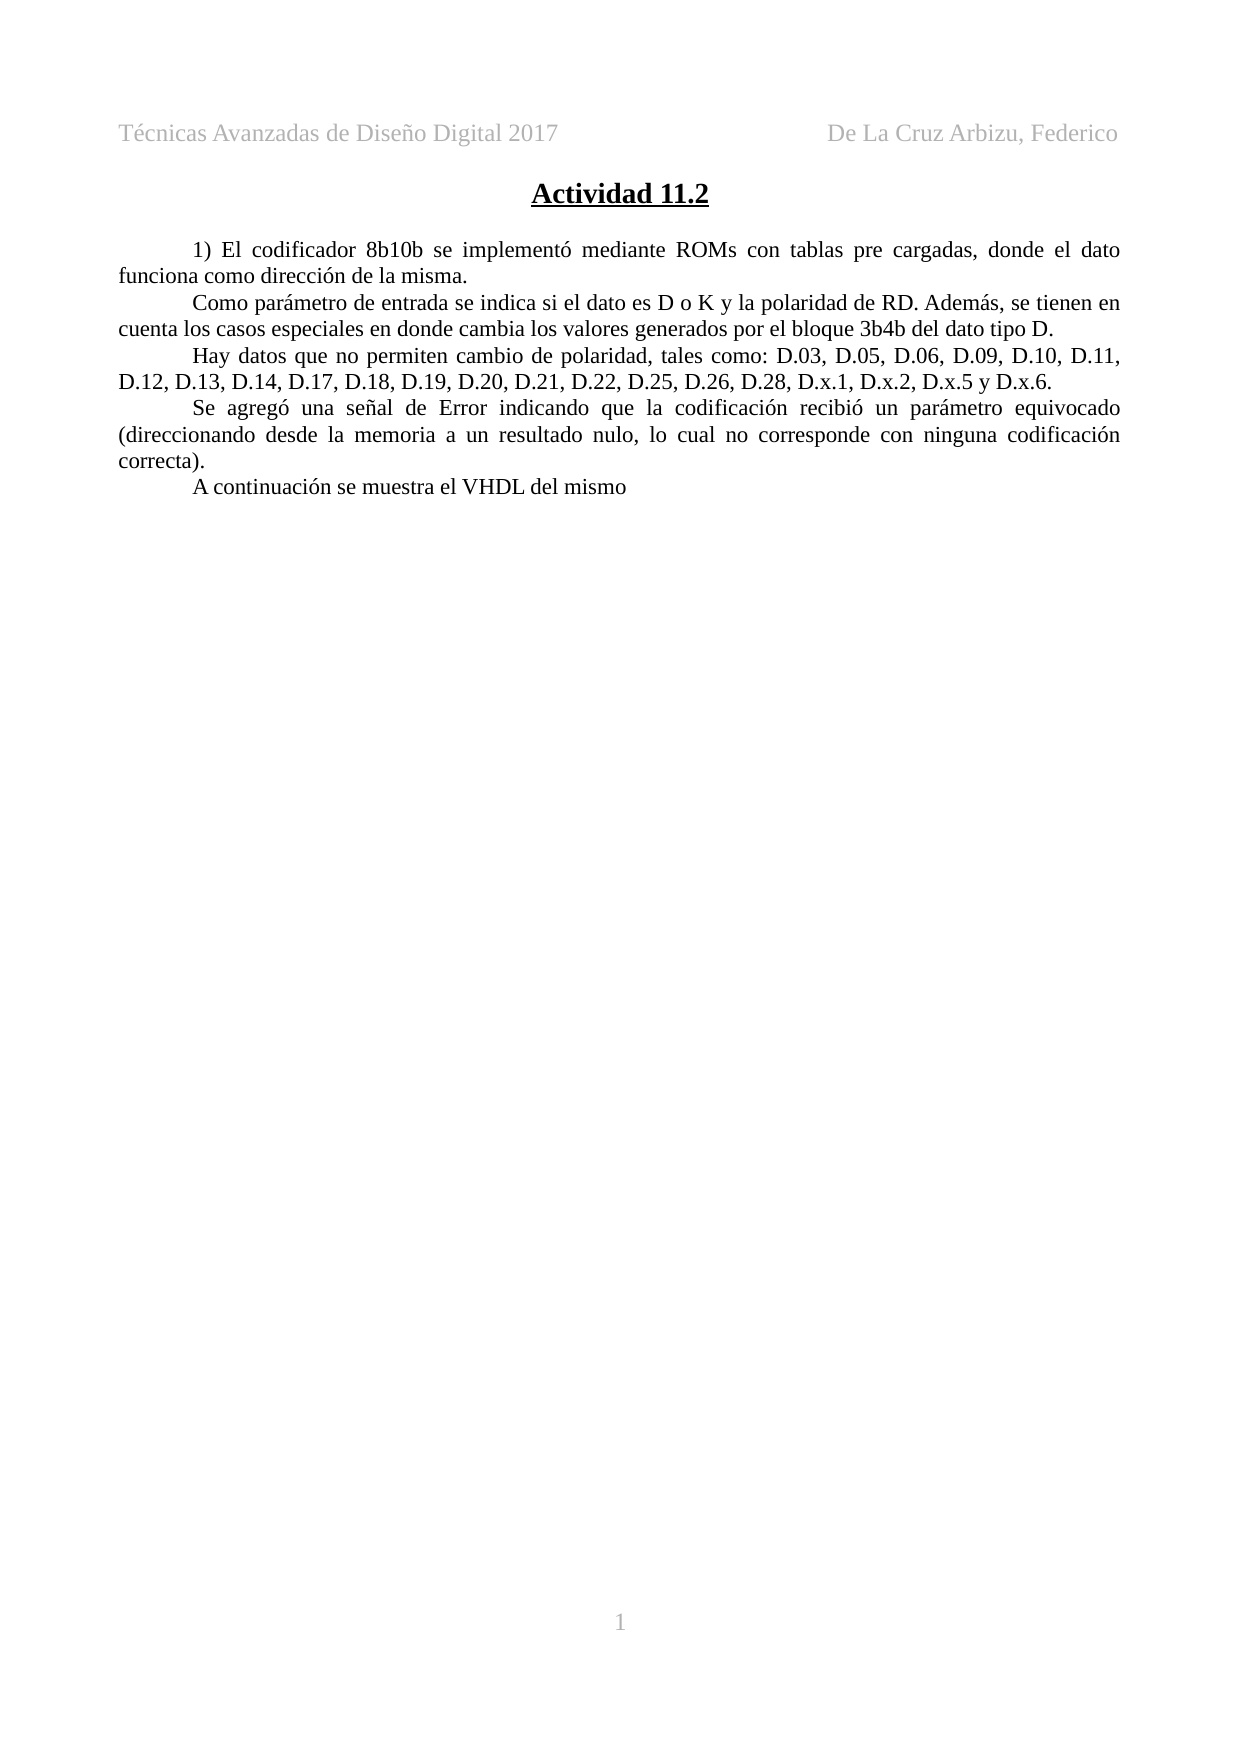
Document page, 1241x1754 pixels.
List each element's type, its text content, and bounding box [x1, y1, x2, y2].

text Se agregó una señal de Error indicando que la codificación recibió un parámetro equivocado (direccionando desde la memoria a un resultado nulo, lo cual no corresponde con ninguna codificación correcta). [118, 394, 1122, 473]
text Actividad 11.2 [118, 176, 1122, 210]
text Hay datos que no permiten cambio de polaridad, tales como: D.03, D.05, D.06, D.09, D.10, D.11, D.12, D.13, D.14, D.17, D.18, D.19, D.20, D.21, D.22, D.25, D.26, D.28, D.x.1, D.x.2, D.x.5 y D.x.6. [118, 342, 1122, 394]
text 1) El codificador 8b10b se implementó mediante ROMs con tablas pre cargadas, donde el dato funciona como dirección de la misma. [118, 236, 1122, 289]
text Como parámetro de entrada se indica si el dato es D o K y la polaridad de RD. Además, se tienen en cuenta los casos especiales en donde cambia los valores generados por el bloque 3b4b del dato tipo D. [118, 289, 1122, 342]
text A continuación se muestra el VHDL del mismo [118, 473, 1122, 500]
